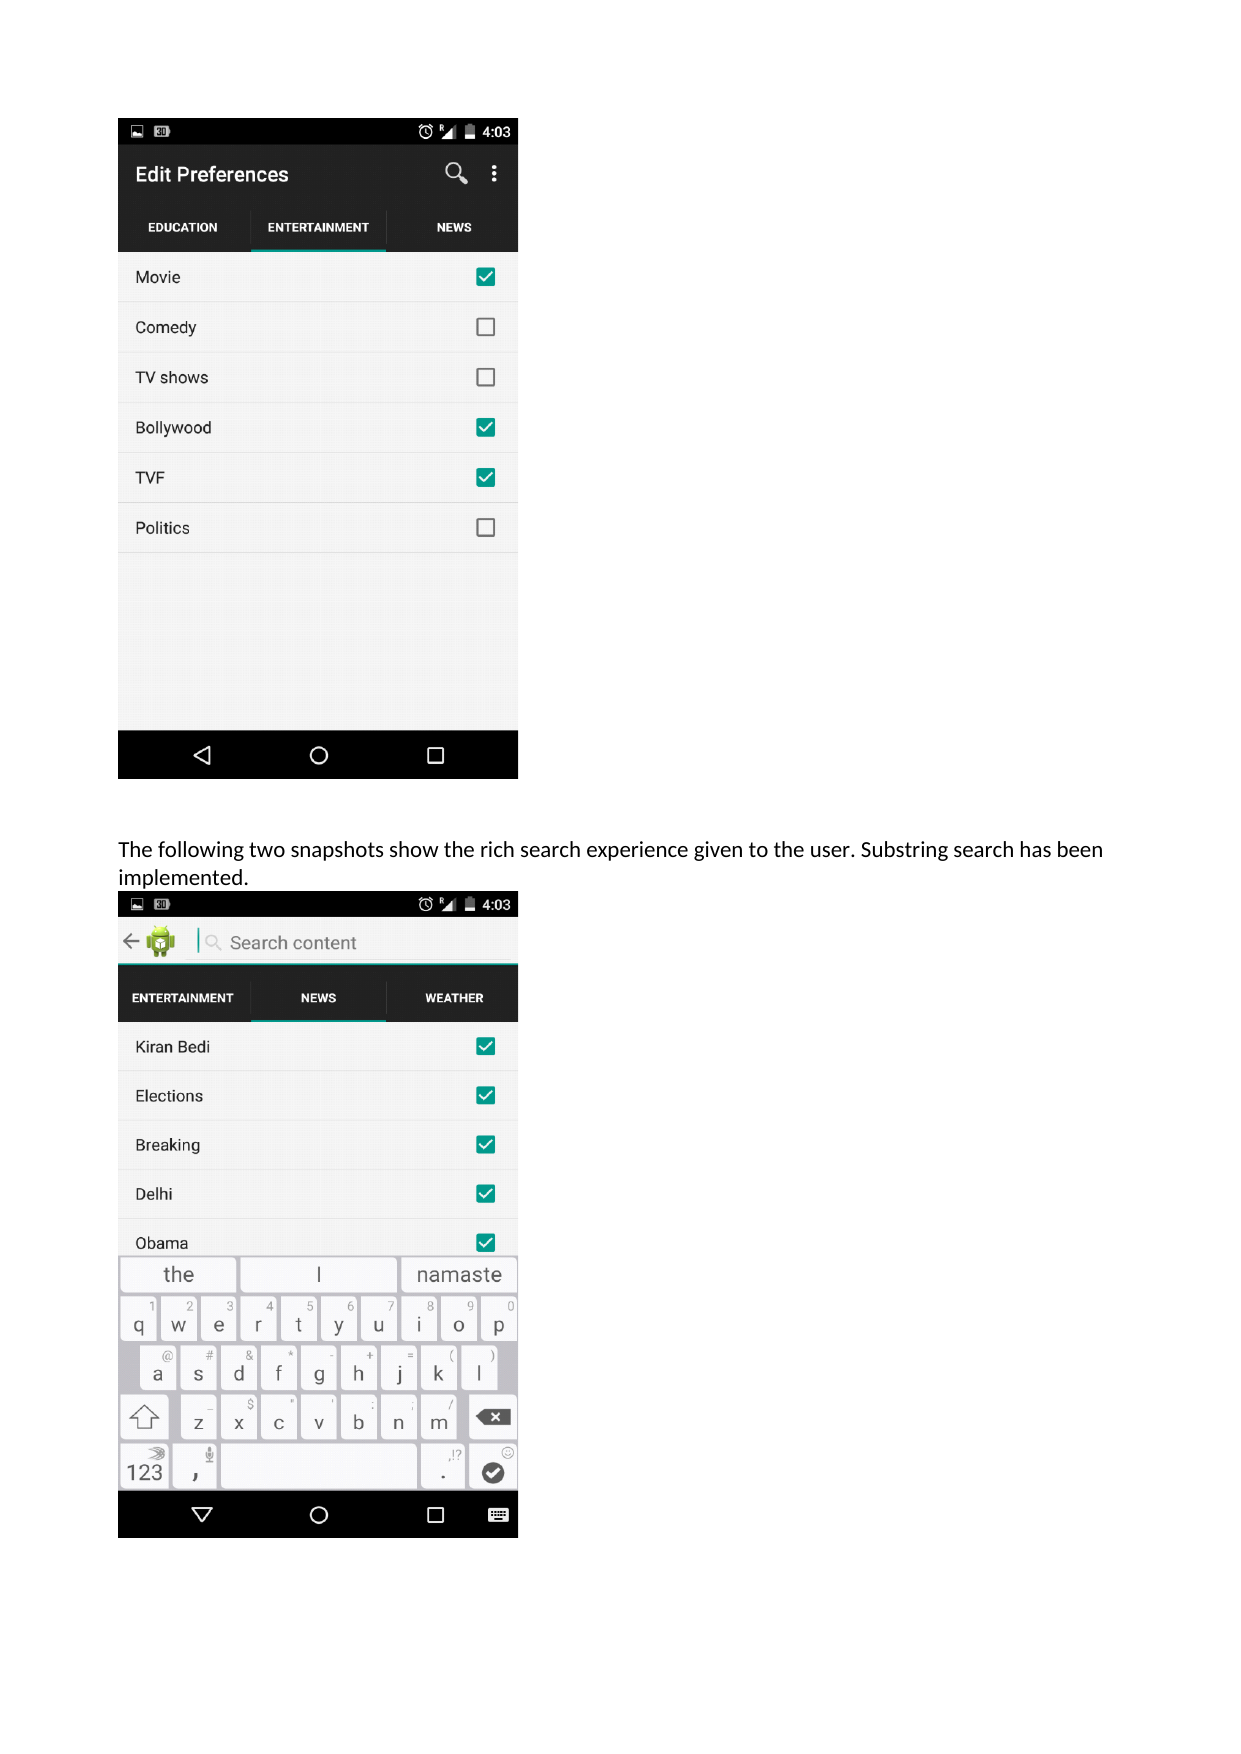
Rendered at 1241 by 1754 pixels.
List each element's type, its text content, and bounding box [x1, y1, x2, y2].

text The following two snapshots show the rich search experience given to the user. Substring search has been implemented. [118, 835, 1122, 891]
